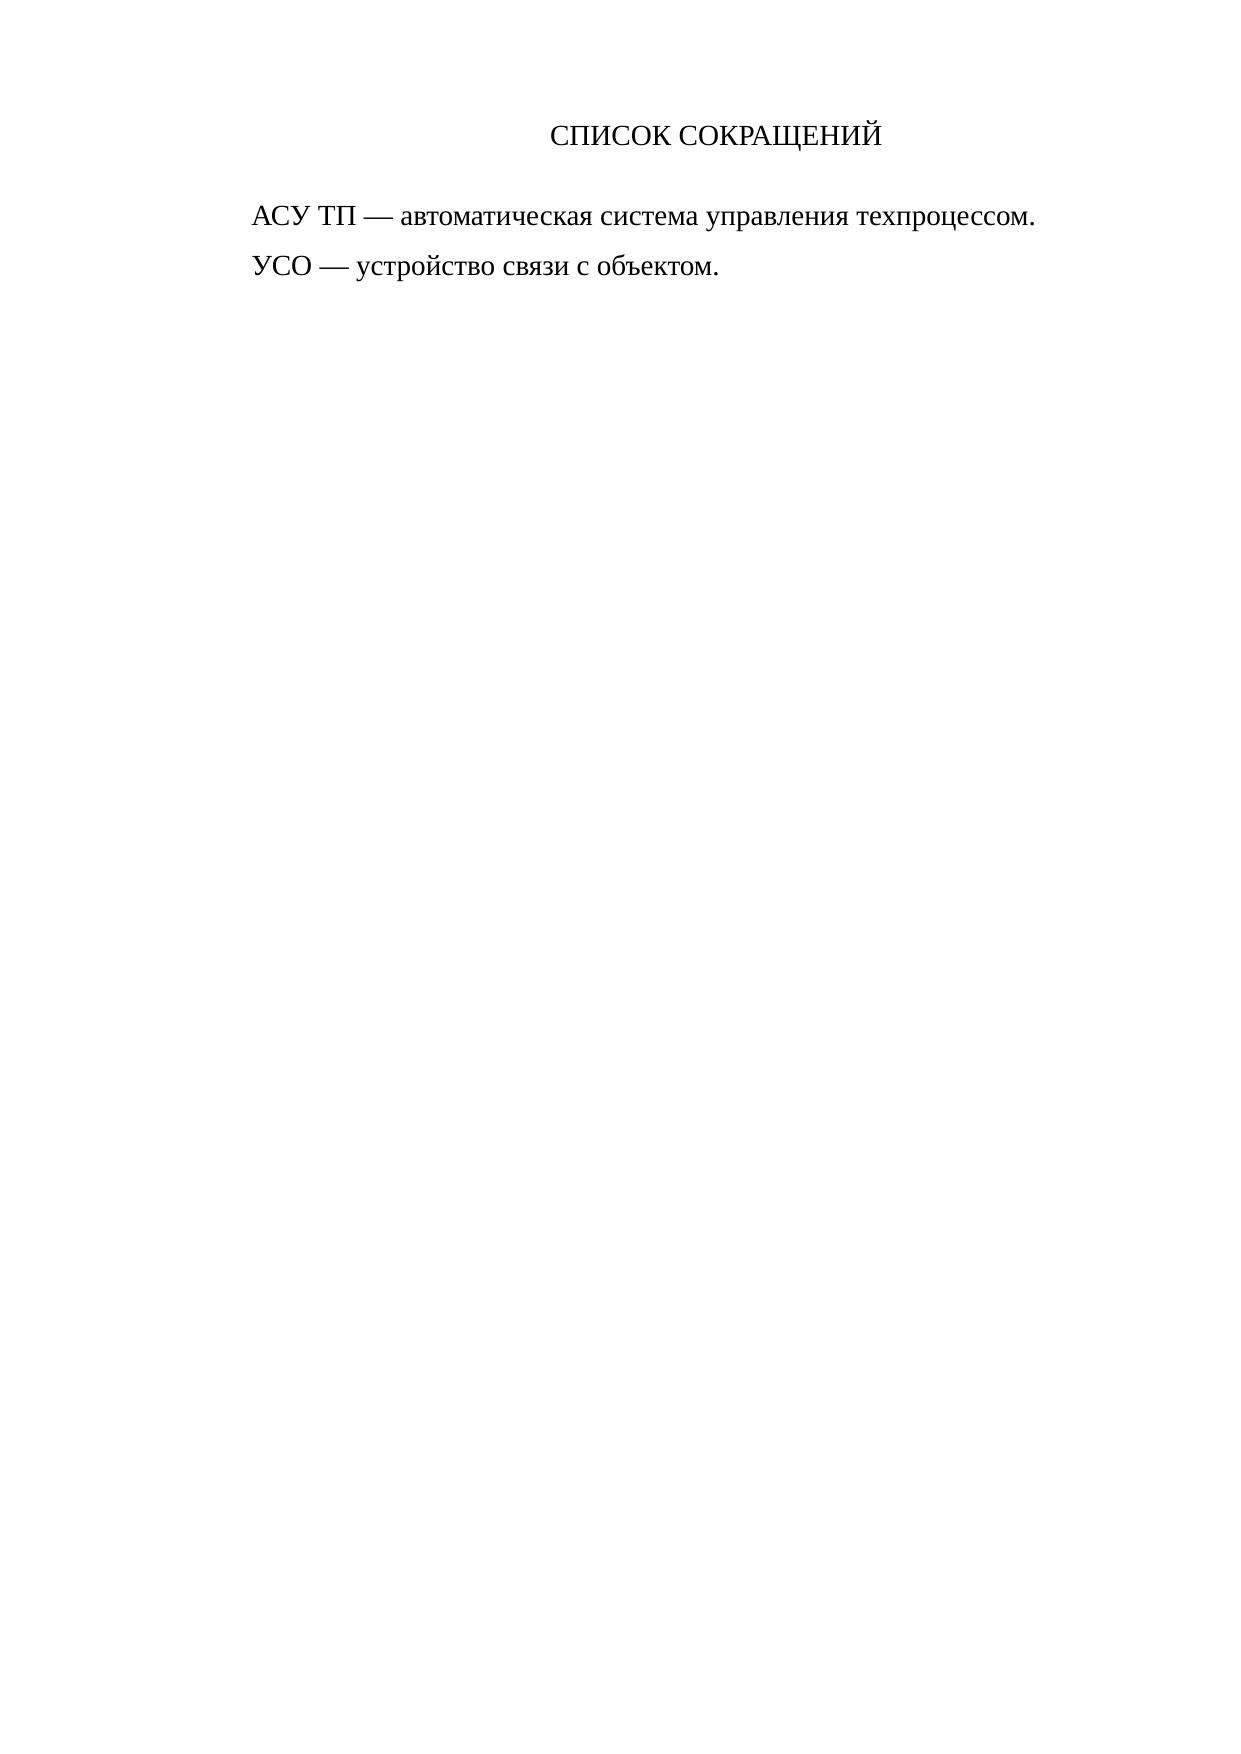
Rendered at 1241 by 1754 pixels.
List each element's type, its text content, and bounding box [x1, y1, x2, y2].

text АСУ ТП — автоматическая система управления техпроцессом. [177, 198, 1181, 231]
text УСО — устройство связи с объектом. [177, 248, 1181, 282]
text Список сокращений [251, 118, 1181, 152]
